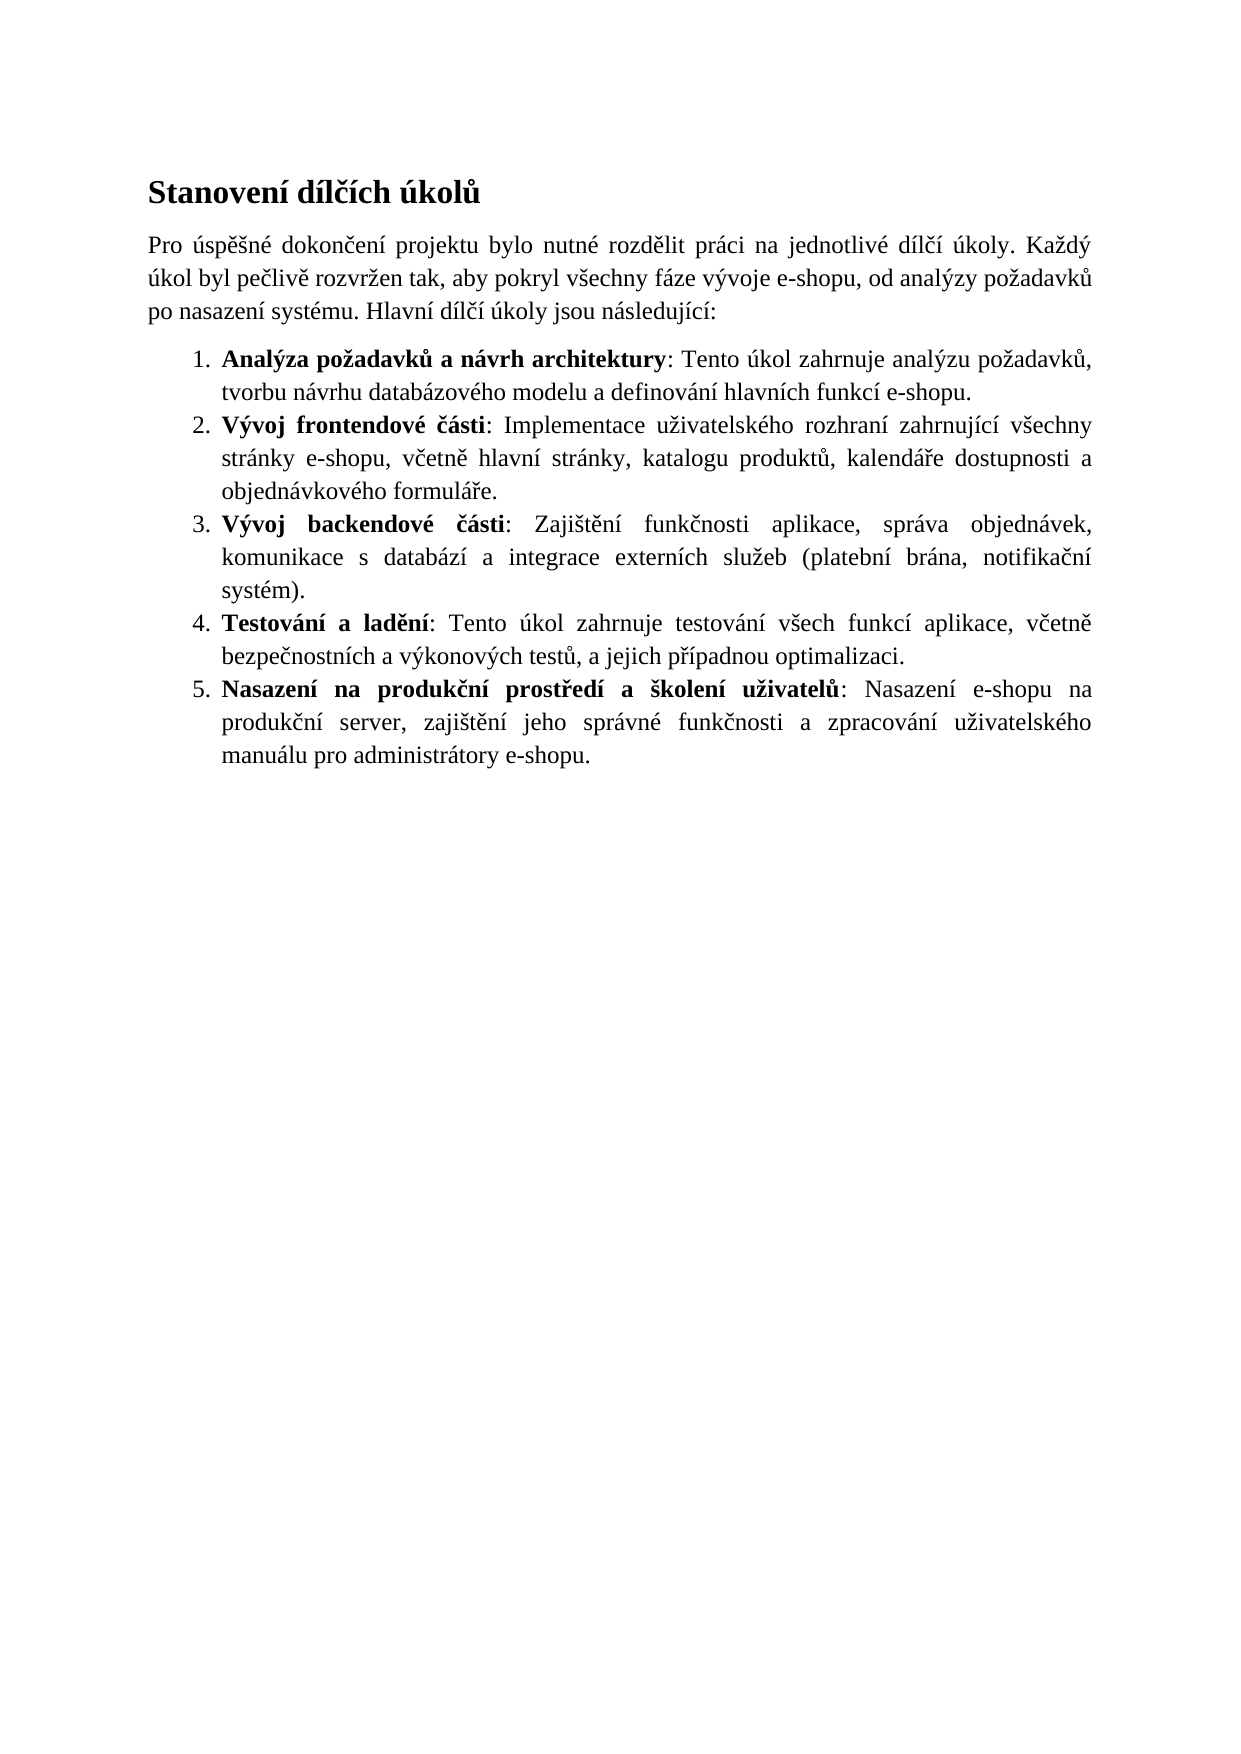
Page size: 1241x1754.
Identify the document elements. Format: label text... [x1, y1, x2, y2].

list Vývoj backendové části: Zajištění funkčnosti aplikace, správa objednávek, komunikace s databází a integrace externích služeb (platební brána, notifikační systém). [192, 509, 1093, 604]
list Analýza požadavků a návrh architektury: Tento úkol zahrnuje analýzu požadavků, tvorbu návrhu databázového modelu a definování hlavních funkcí e-shopu. [192, 344, 1093, 406]
list Testování a ladění: Tento úkol zahrnuje testování všech funkcí aplikace, včetně bezpečnostních a výkonových testů, a jejich případnou optimalizaci. [192, 608, 1093, 670]
text Pro úspěšné dokončení projektu bylo nutné rozdělit práci na jednotlivé dílčí úkoly. Každý úkol byl pečlivě rozvržen tak, aby pokryl všechny fáze vývoje e-shopu, od analýzy požadavků po nasazení systému. Hlavní dílčí úkoly jsou následující: [148, 230, 1093, 325]
list Nasazení na produkční prostředí a školení uživatelů: Nasazení e-shopu na produkční server, zajištění jeho správné funkčnosti a zpracování uživatelského manuálu pro administrátory e-shopu. [192, 674, 1093, 769]
list Vývoj frontendové části: Implementace uživatelského rozhraní zahrnující všechny stránky e-shopu, včetně hlavní stránky, katalogu produktů, kalendáře dostupnosti a objednávkového formuláře. [192, 410, 1093, 504]
subtitle Stanovení dílčích úkolů [148, 173, 1093, 211]
